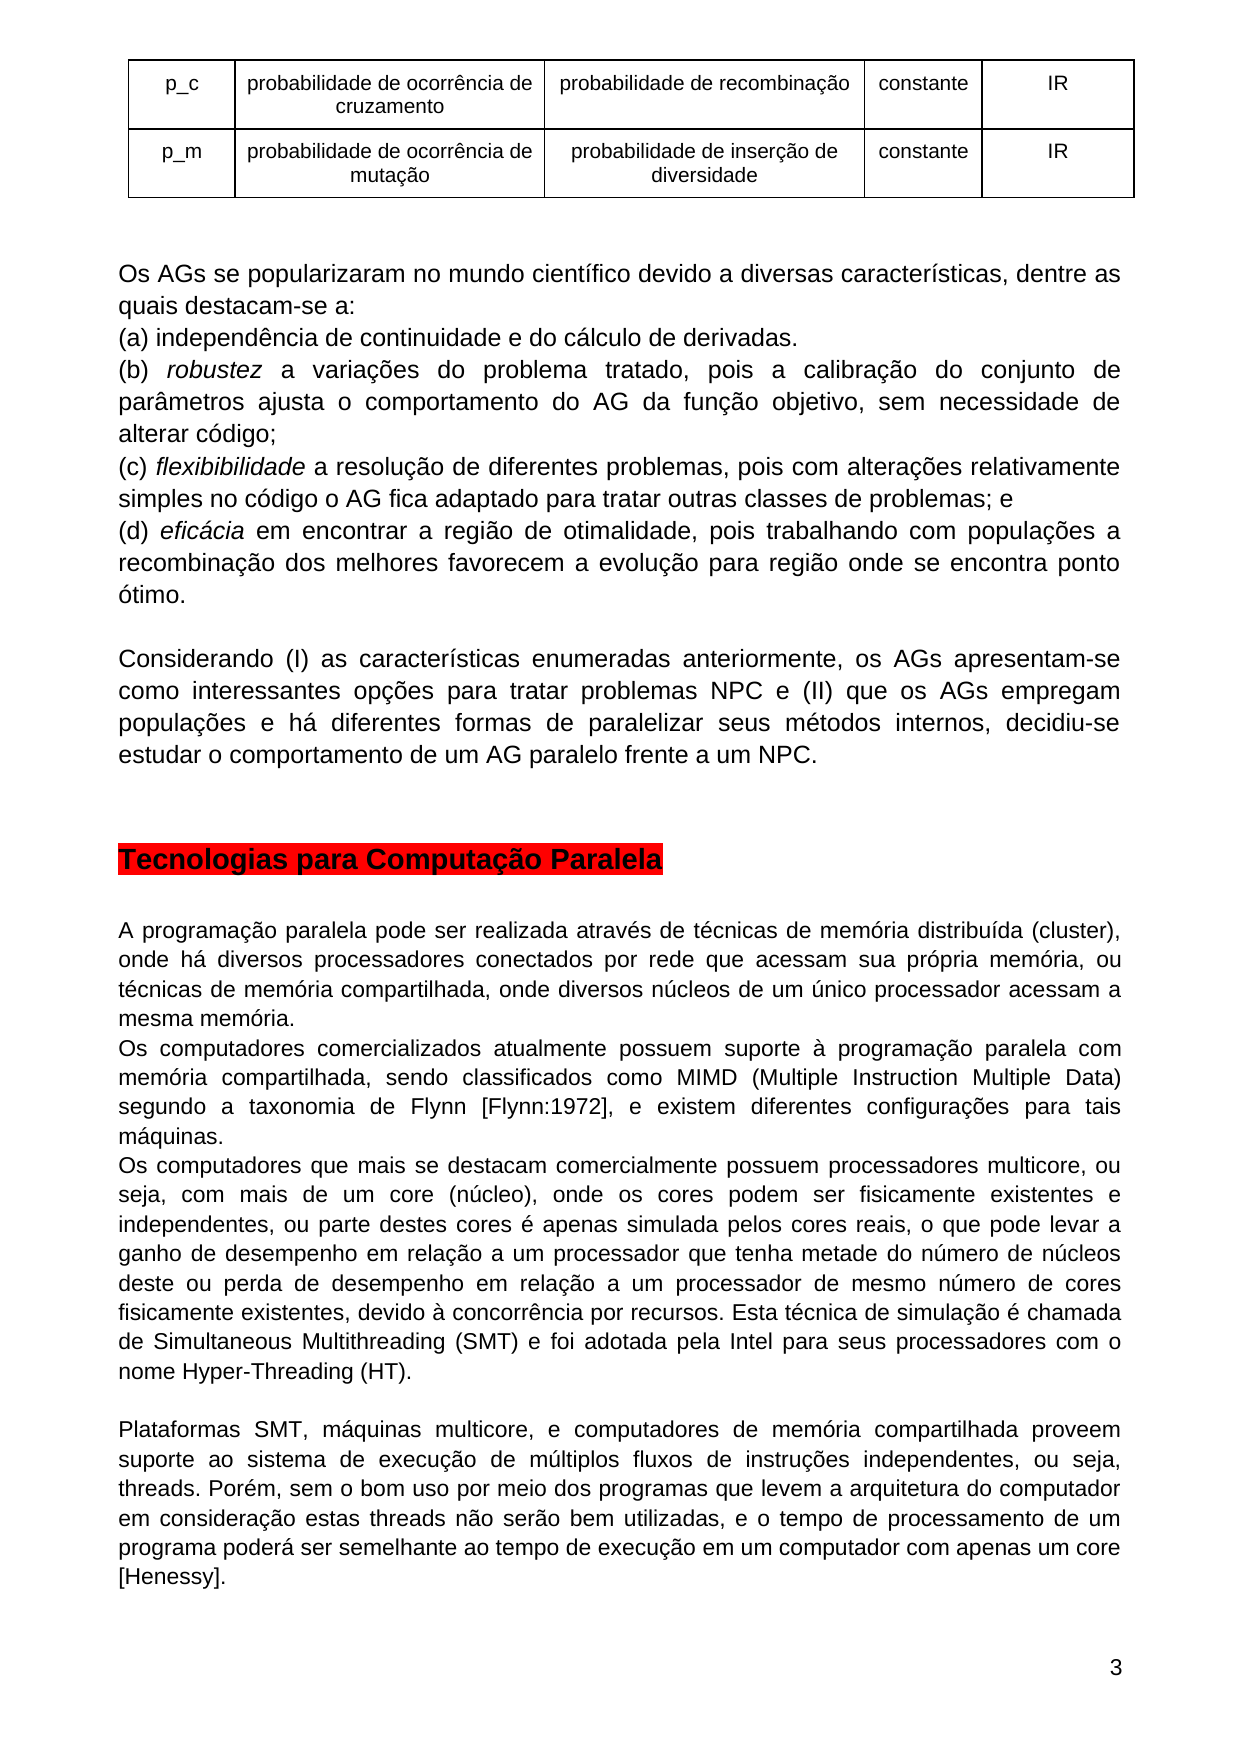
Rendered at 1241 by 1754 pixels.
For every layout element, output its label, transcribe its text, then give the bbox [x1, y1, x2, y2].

table_cell IR [983, 130, 1133, 197]
text (c) flexibibilidade a resolução de diferentes problemas, pois com alterações relativamente simples no código o AG fica adaptado para tratar outras classes de problemas; e [118, 452, 1122, 512]
table_cell IR [983, 61, 1133, 128]
text Os computadores comercializados atualmente possuem suporte à programação paralela com memória compartilhada, sendo classificados como MIMD (Multiple Instruction Multiple Data) segundo a taxonomia de Flynn [Flynn:1972], e existem diferentes configurações para tais máquinas. [118, 1035, 1122, 1149]
text Os computadores que mais se destacam comercialmente possuem processadores multicore, ou seja, com mais de um core (núcleo), onde os cores podem ser fisicamente existentes e independentes, ou parte destes cores é apenas simulada pelos cores reais, o que pode levar a ganho de desempenho em relação a um processador que tenha metade do número de núcleos deste ou perda de desempenho em relação a um processador de mesmo número de cores fisicamente existentes, devido à concorrência por recursos. Esta técnica de simulação é chamada de Simultaneous Multithreading (SMT) e foi adotada pela Intel para seus processadores com o nome Hyper-Threading (HT). [118, 1153, 1122, 1384]
table_cell probabilidade de ocorrência de mutação [236, 130, 544, 197]
table_cell probabilidade de ocorrência de cruzamento [236, 61, 544, 128]
table_cell probabilidade de inserção de diversidade [545, 130, 864, 197]
table_cell p_c [129, 61, 234, 128]
table_cell p_m [129, 130, 234, 197]
text Plataformas SMT, máquinas multicore, e computadores de memória compartilhada proveem suporte ao sistema de execução de múltiplos fluxos de instruções independentes, ou seja, threads. Porém, sem o bom uso por meio dos programas que levem a arquitetura do computador em consideração estas threads não serão bem utilizadas, e o tempo de processamento de um programa poderá ser semelhante ao tempo de execução em um computador com apenas um core [Henessy]. [118, 1417, 1122, 1590]
table_cell constante [865, 130, 981, 197]
text A programação paralela pode ser realizada através de técnicas de memória distribuída (cluster), onde há diversos processadores conectados por rede que acessam sua própria memória, ou técnicas de memória compartilhada, onde diversos núcleos de um único processador acessam a mesma memória. [118, 918, 1122, 1032]
subtitle Tecnologias para Computação Paralela [118, 843, 1122, 875]
text Os AGs se popularizaram no mundo científico devido a diversas características, dentre as quais destacam-se a: [118, 260, 1122, 320]
table_cell constante [865, 61, 981, 128]
text (a) independência de continuidade e do cálculo de derivadas. [118, 324, 1122, 352]
table_cell probabilidade de recombinação [545, 61, 864, 128]
text (b) robustez a variações do problema tratado, pois a calibração do conjunto de parâmetros ajusta o comportamento do AG da função objetivo, sem necessidade de alterar código; [118, 356, 1122, 448]
text Considerando (I) as características enumeradas anteriormente, os AGs apresentam-se como interessantes opções para tratar problemas NPC e (II) que os AGs empregam populações e há diferentes formas de paralelizar seus métodos internos, decidiu-se estudar o comportamento de um AG paralelo frente a um NPC. [118, 645, 1122, 769]
text (d) eficácia em encontrar a região de otimalidade, pois trabalhando com populações a recombinação dos melhores favorecem a evolução para região onde se encontra ponto ótimo. [118, 516, 1122, 608]
